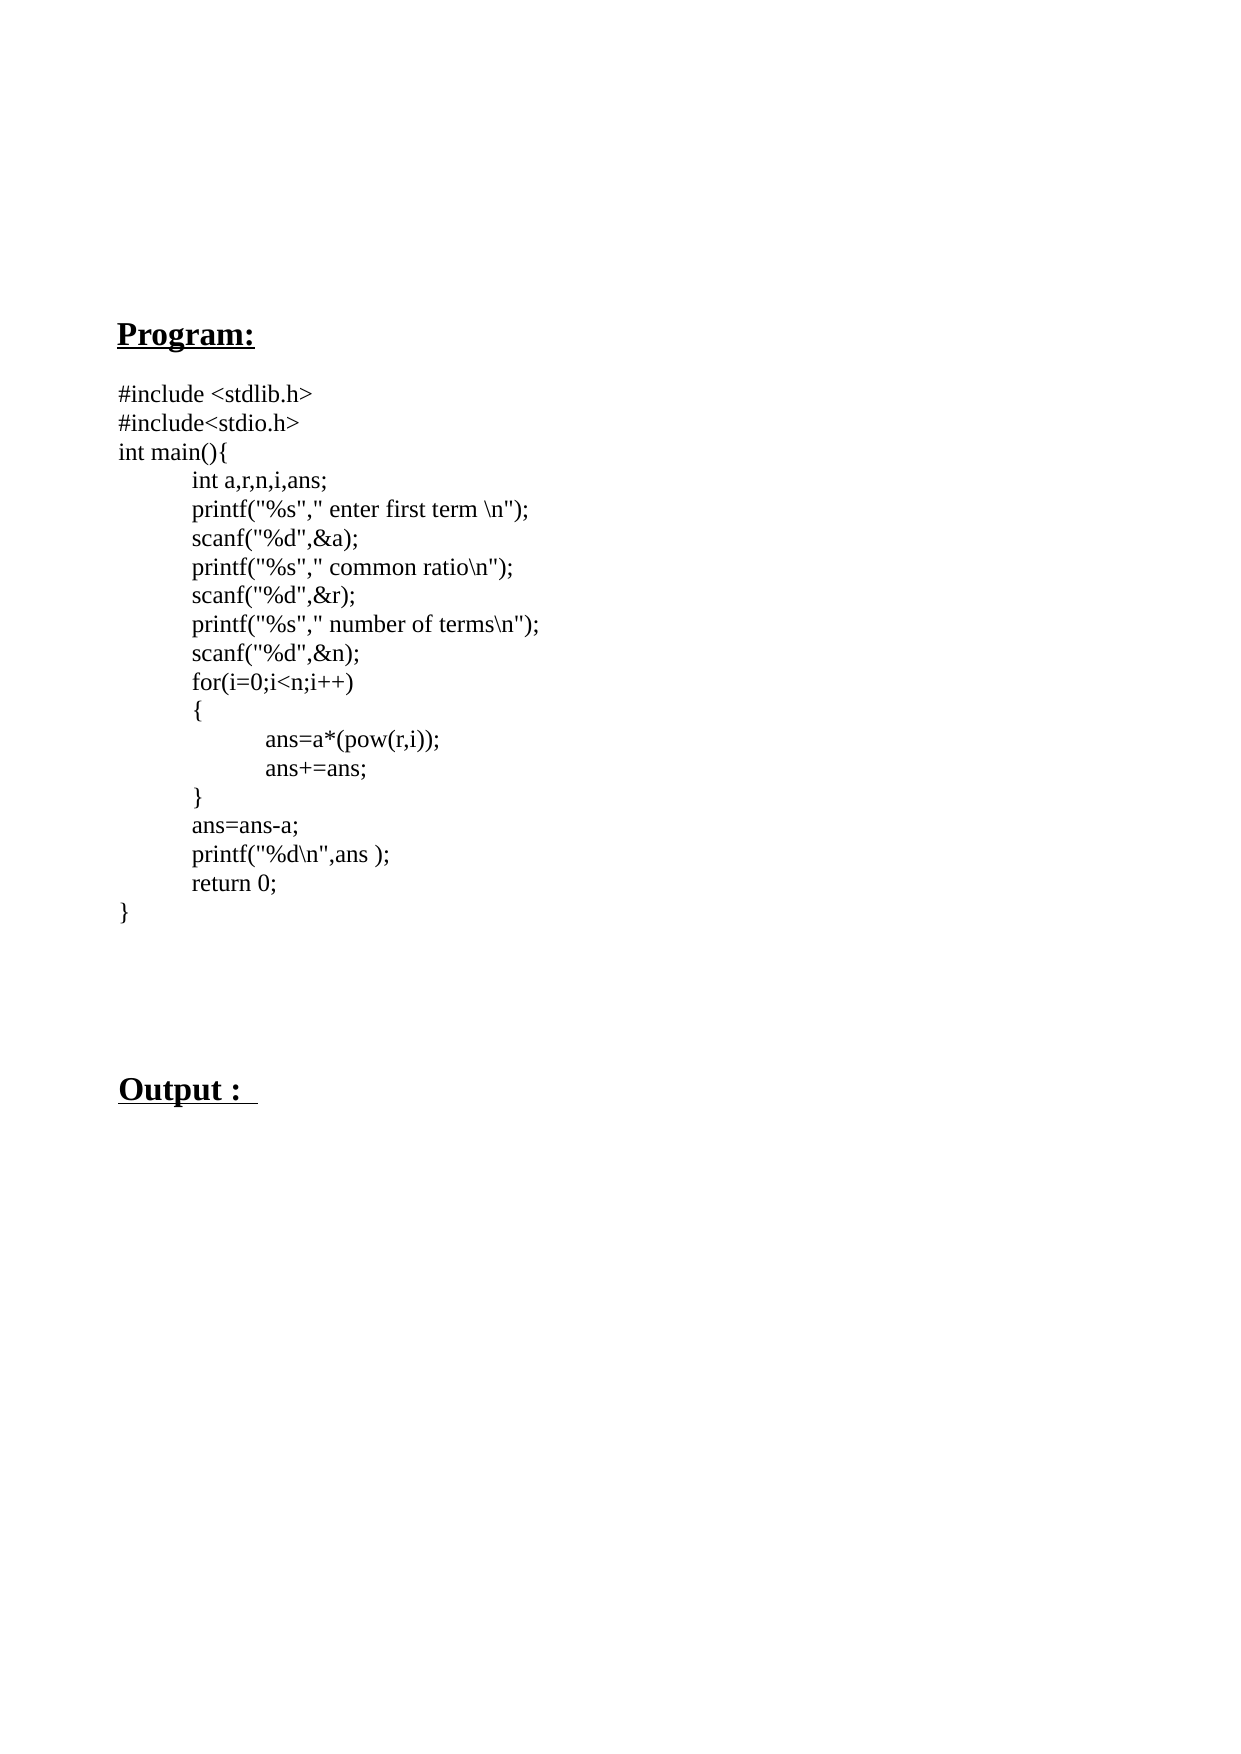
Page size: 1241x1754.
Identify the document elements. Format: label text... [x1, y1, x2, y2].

text for(i=0;i<n;i++) [118, 667, 1122, 696]
text } [118, 782, 1122, 811]
text { [118, 696, 1122, 724]
text #include<stdio.h> [118, 408, 1122, 437]
text scanf("%d",&n); [118, 638, 1122, 667]
text } [118, 897, 1122, 926]
text Output : [118, 1069, 1122, 1108]
text int a,r,n,i,ans; [118, 466, 1122, 494]
text int main(){ [118, 437, 1122, 466]
text return 0; [118, 868, 1122, 897]
text scanf("%d",&a); [118, 523, 1122, 552]
text printf("%s"," enter first term \n"); [118, 494, 1122, 523]
text #include <stdlib.h> [118, 379, 1122, 408]
text ans=a*(pow(r,i)); [118, 724, 1122, 753]
text scanf("%d",&r); [118, 581, 1122, 609]
text ans+=ans; [118, 753, 1122, 782]
text printf("%d\n",ans ); [118, 839, 1122, 868]
text ans=ans-a; [118, 811, 1122, 839]
text Program: [117, 314, 1122, 352]
text printf("%s"," common ratio\n"); [118, 552, 1122, 581]
text printf("%s"," number of terms\n"); [118, 609, 1122, 638]
